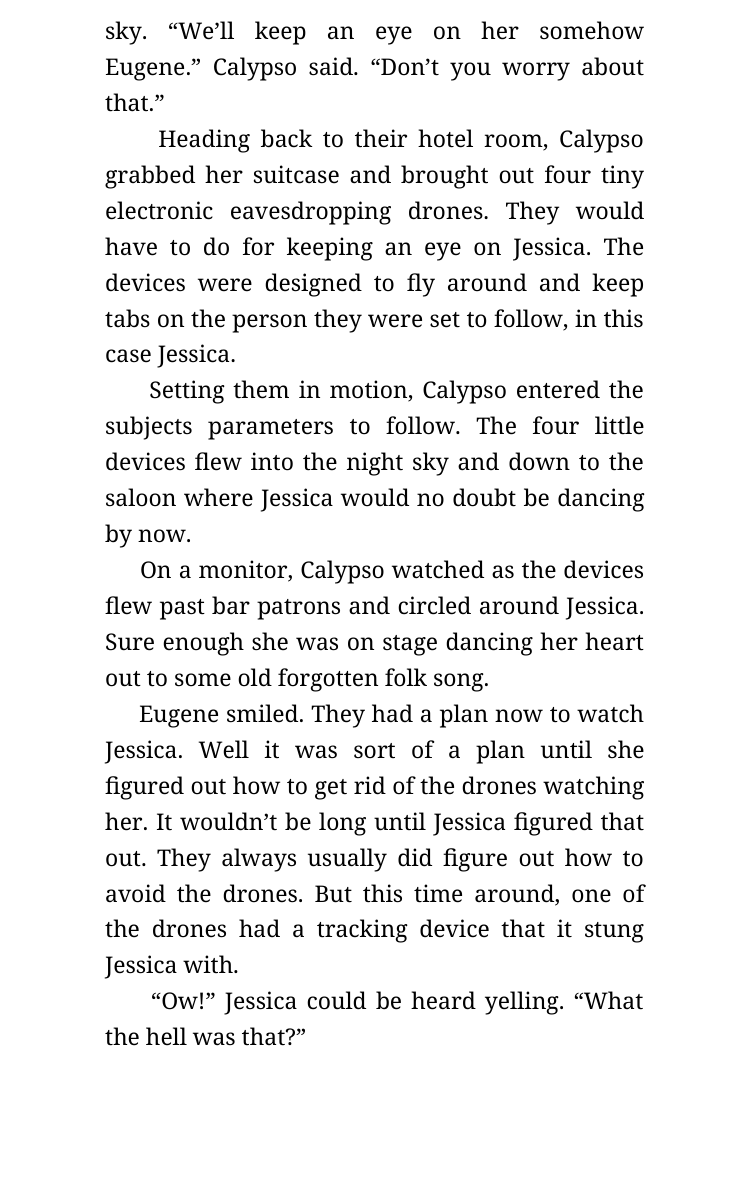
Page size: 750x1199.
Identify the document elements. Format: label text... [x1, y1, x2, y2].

text Heading back to their hotel room, Calypso grabbed her suitcase and brought out four tiny electronic eavesdropping drones. They would have to do for keeping an eye on Jessica. The devices were designed to fly around and keep tabs on the person they were set to follow, in this case Jessica. [105, 123, 645, 370]
text Setting them in motion, Calypso entered the subjects parameters to follow. The four little devices flew into the night sky and down to the saloon where Jessica would no doubt be dancing by now. [105, 374, 645, 549]
text sky. “We’ll keep an eye on her somehow Eugene.” Calypso said. “Don’t you worry about that.” [105, 15, 645, 118]
text Eugene smiled. They had a plan now to watch Jessica. Well it was sort of a plan until she figured out how to get rid of the drones watching her. It wouldn’t be long until Jessica figured that out. They always usually did figure out how to avoid the drones. But this time around, one of the drones had a tracking device that it stung Jessica with. [105, 698, 645, 981]
text “Ow!” Jessica could be heard yelling. “What the hell was that?” [105, 985, 645, 1052]
text On a monitor, Calypso watched as the devices flew past bar patrons and circled around Jessica. Sure enough she was on stage dancing her heart out to some old forgotten folk song. [105, 554, 645, 693]
